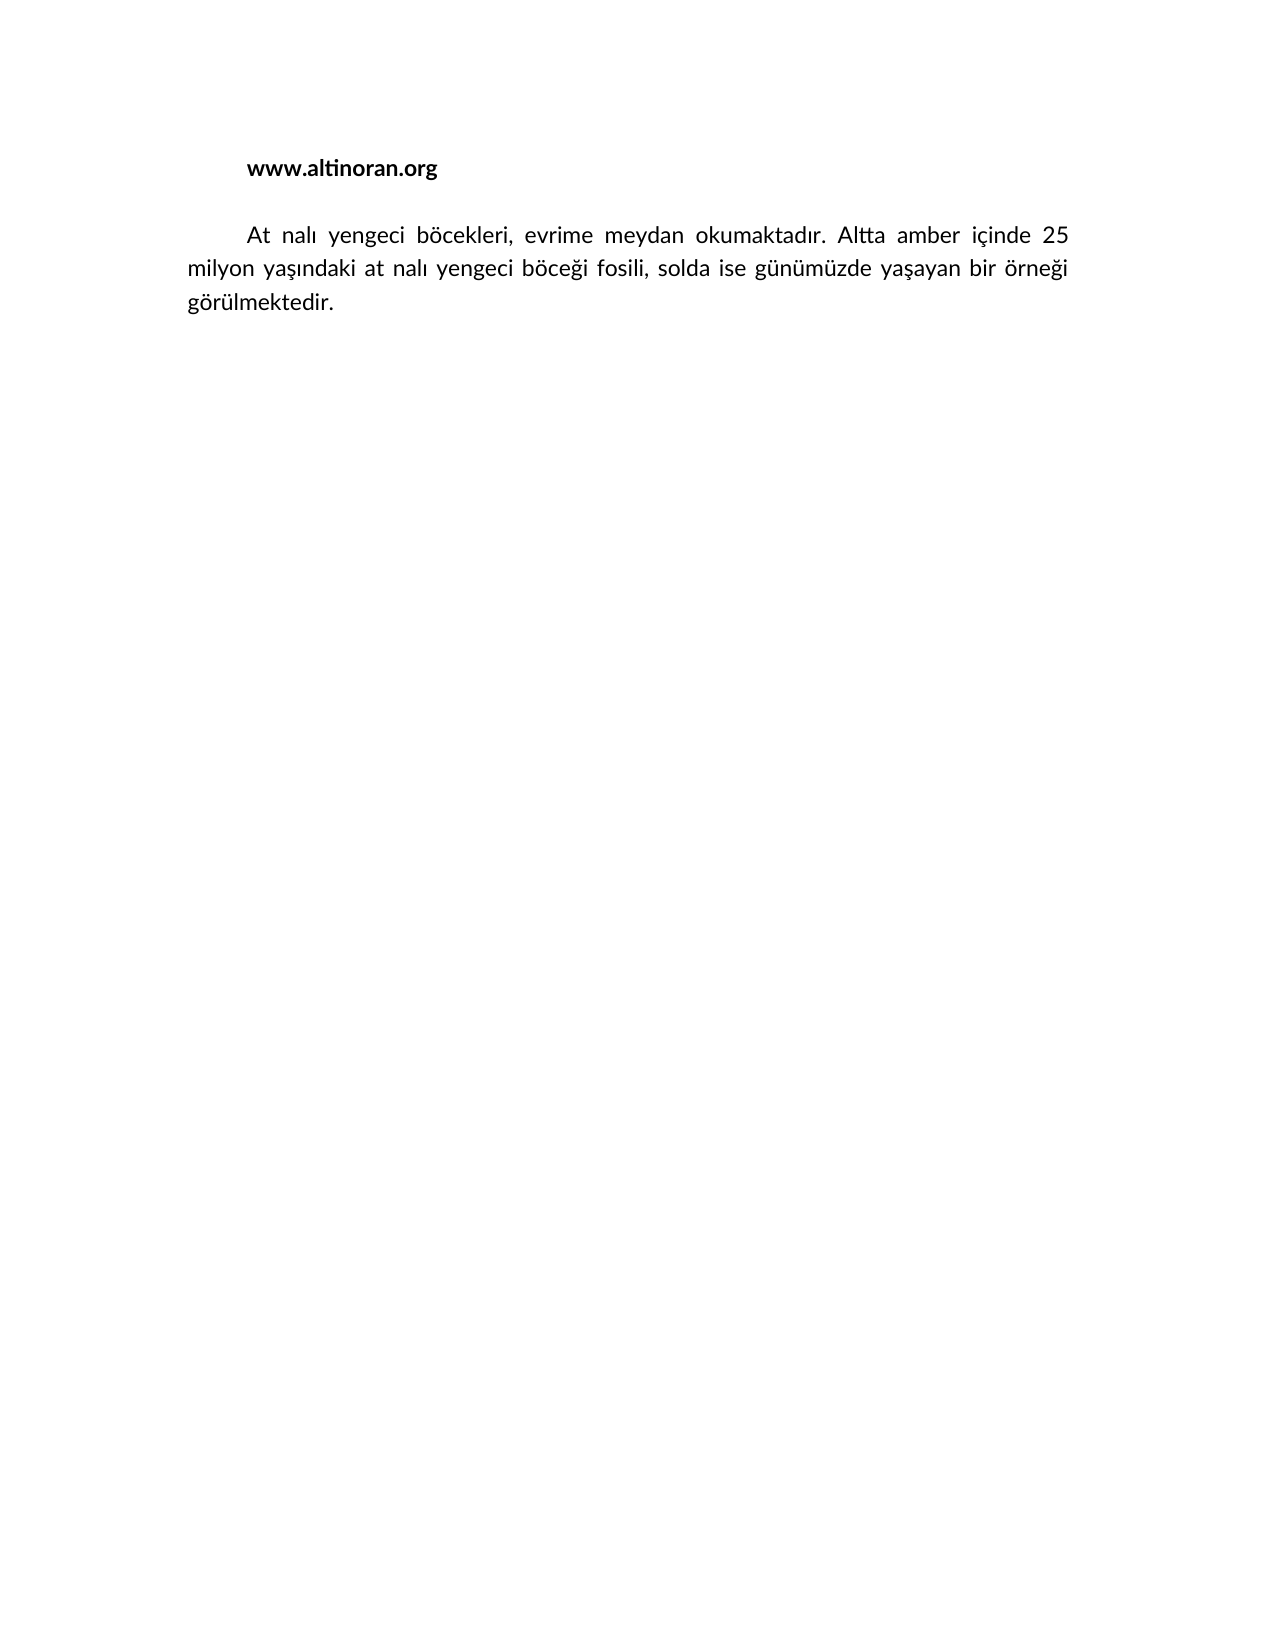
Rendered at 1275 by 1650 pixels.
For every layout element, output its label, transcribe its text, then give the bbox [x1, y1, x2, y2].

text At nalı yengeci böcekleri, evrime meydan okumaktadır. Altta amber içinde 25 milyon yaşındaki at nalı yengeci böceği fosili, solda ise günümüzde yaşayan bir örneği görülmektedir. [187, 217, 1070, 317]
text www.altinoran.org [187, 150, 1070, 183]
